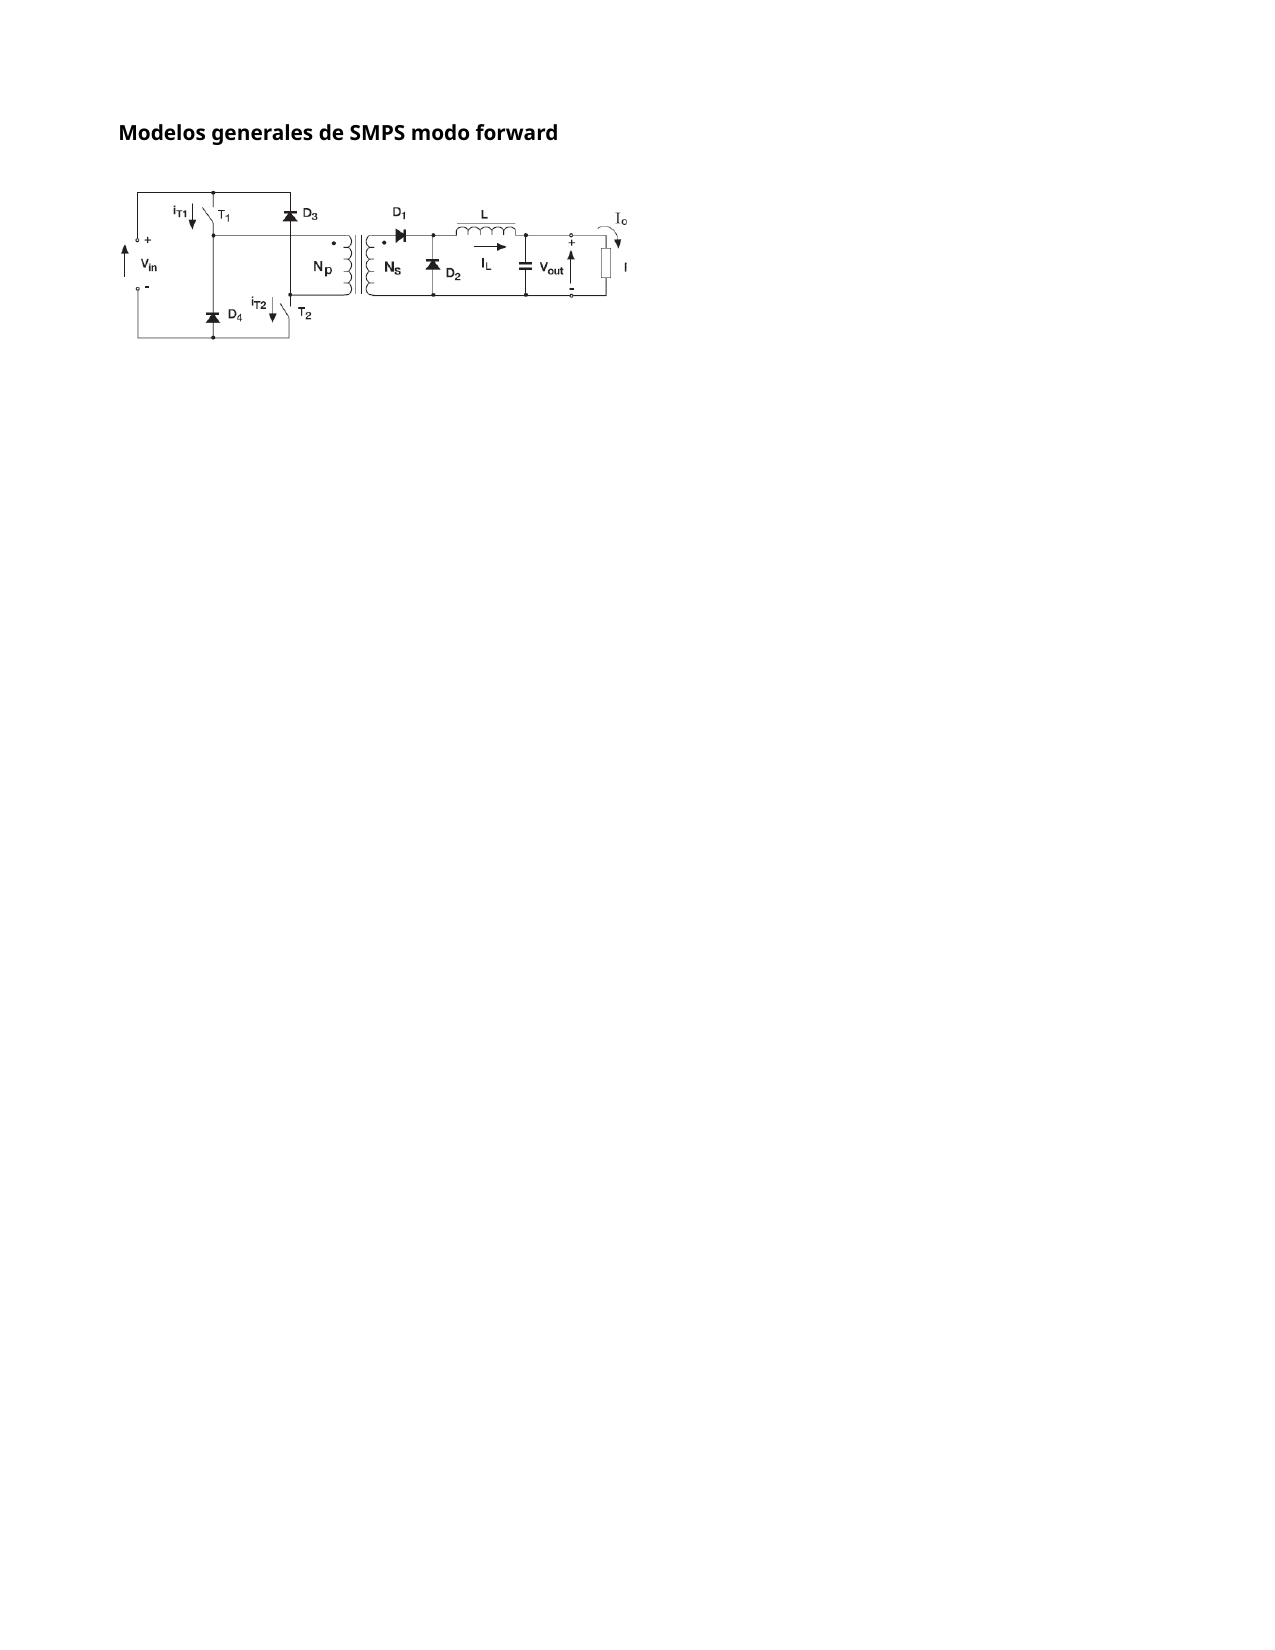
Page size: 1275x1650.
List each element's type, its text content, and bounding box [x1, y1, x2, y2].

text Modelos generales de SMPS modo forward [118, 118, 1157, 147]
picture [117, 173, 627, 355]
